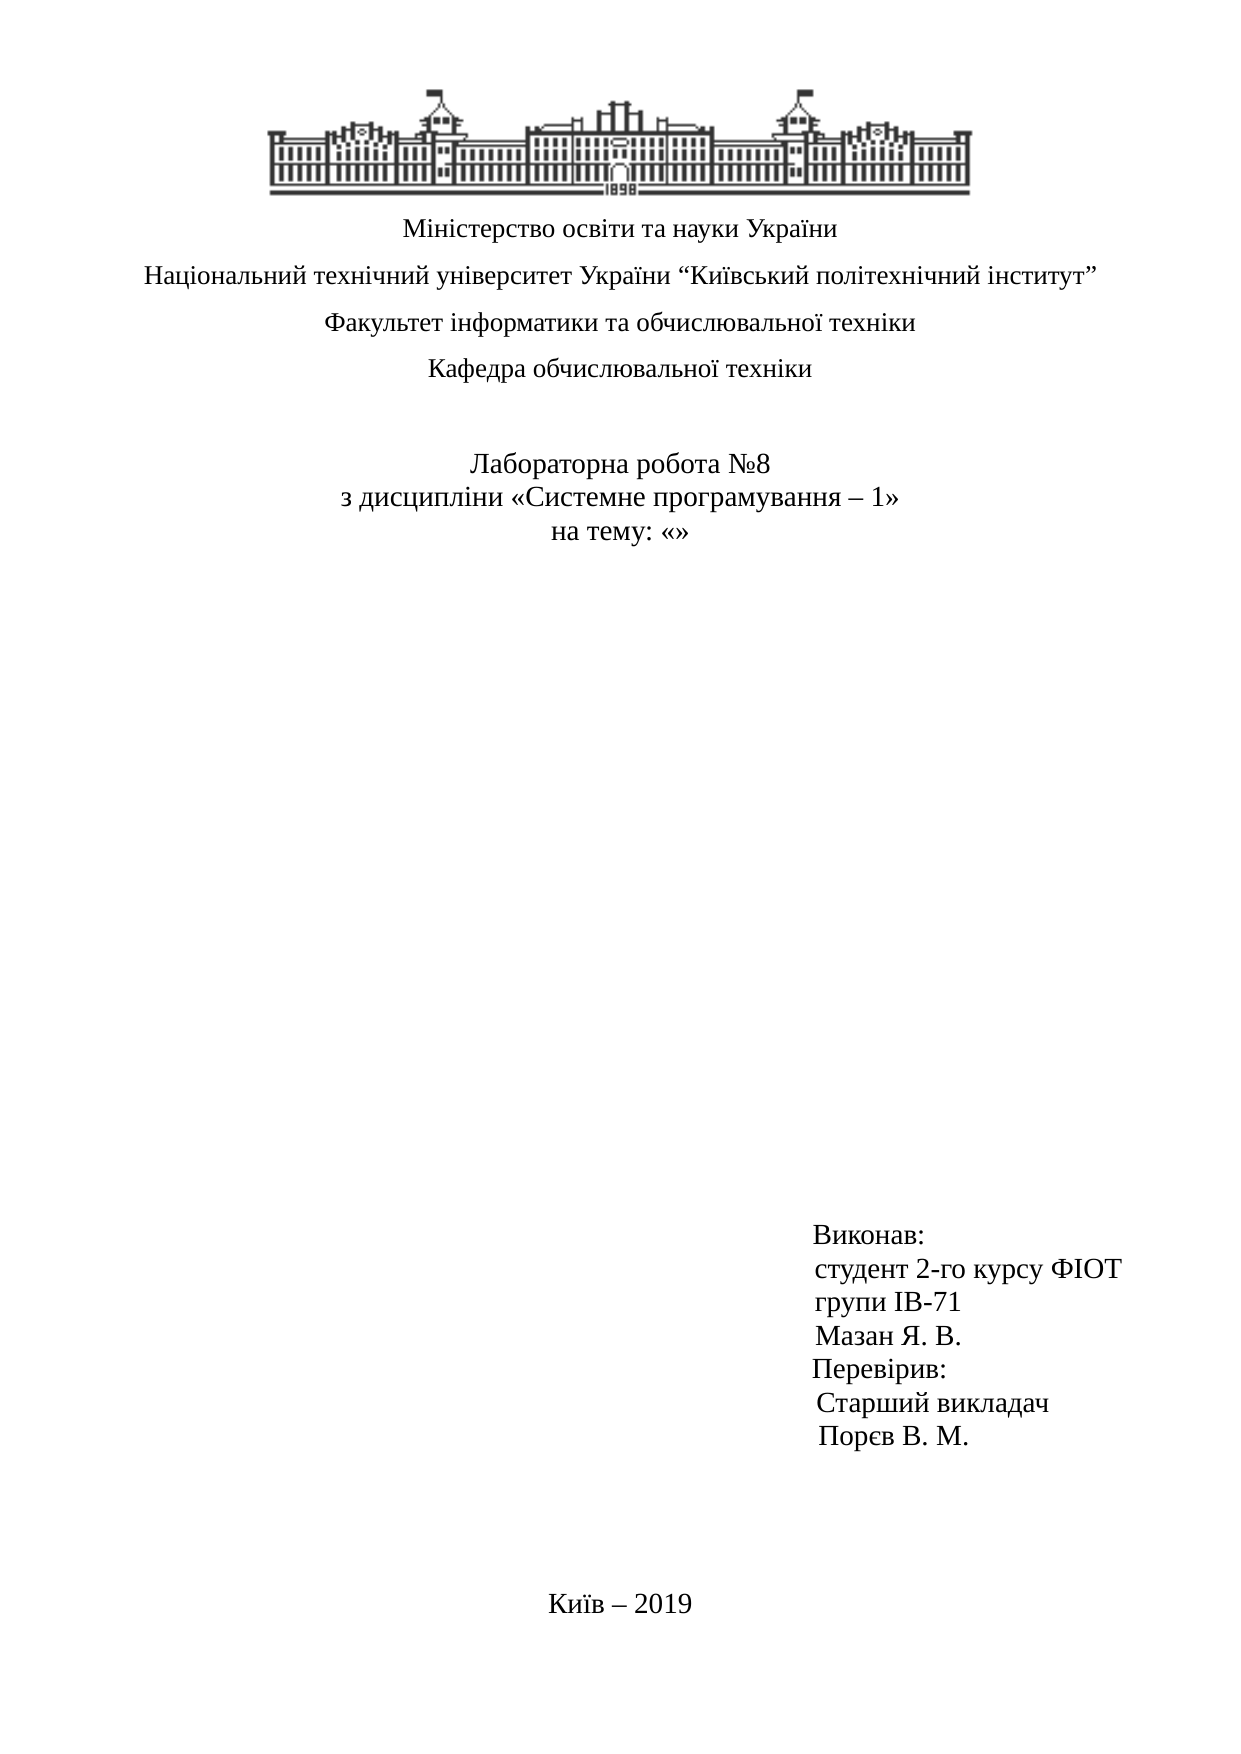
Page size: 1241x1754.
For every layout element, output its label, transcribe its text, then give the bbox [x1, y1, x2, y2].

text студент 2-го курсу ФІОТ [118, 1251, 1122, 1284]
text Лабораторна робота №8 [118, 446, 1122, 479]
text Мазан Я. В. [118, 1318, 1122, 1351]
text групи ІВ-71 [118, 1284, 1122, 1318]
text Міністерство освіти та науки України [118, 212, 1122, 243]
text Кафедра обчислювальної техніки [118, 352, 1122, 383]
text на тему: «» [118, 513, 1122, 546]
text Київ – 2019 [118, 1586, 1122, 1620]
text Виконав: [118, 1217, 1122, 1251]
text Перевірив: [118, 1351, 1122, 1385]
text з дисципліни «Системне програмування – 1» [118, 479, 1122, 513]
text Старший викладач [118, 1385, 1122, 1418]
text Факультет інформатики та обчислювальної техніки [118, 306, 1122, 337]
text Порєв В. М. [118, 1418, 1122, 1452]
text Національний технічний університет України “Київський політехнічний інститут” [118, 259, 1122, 290]
